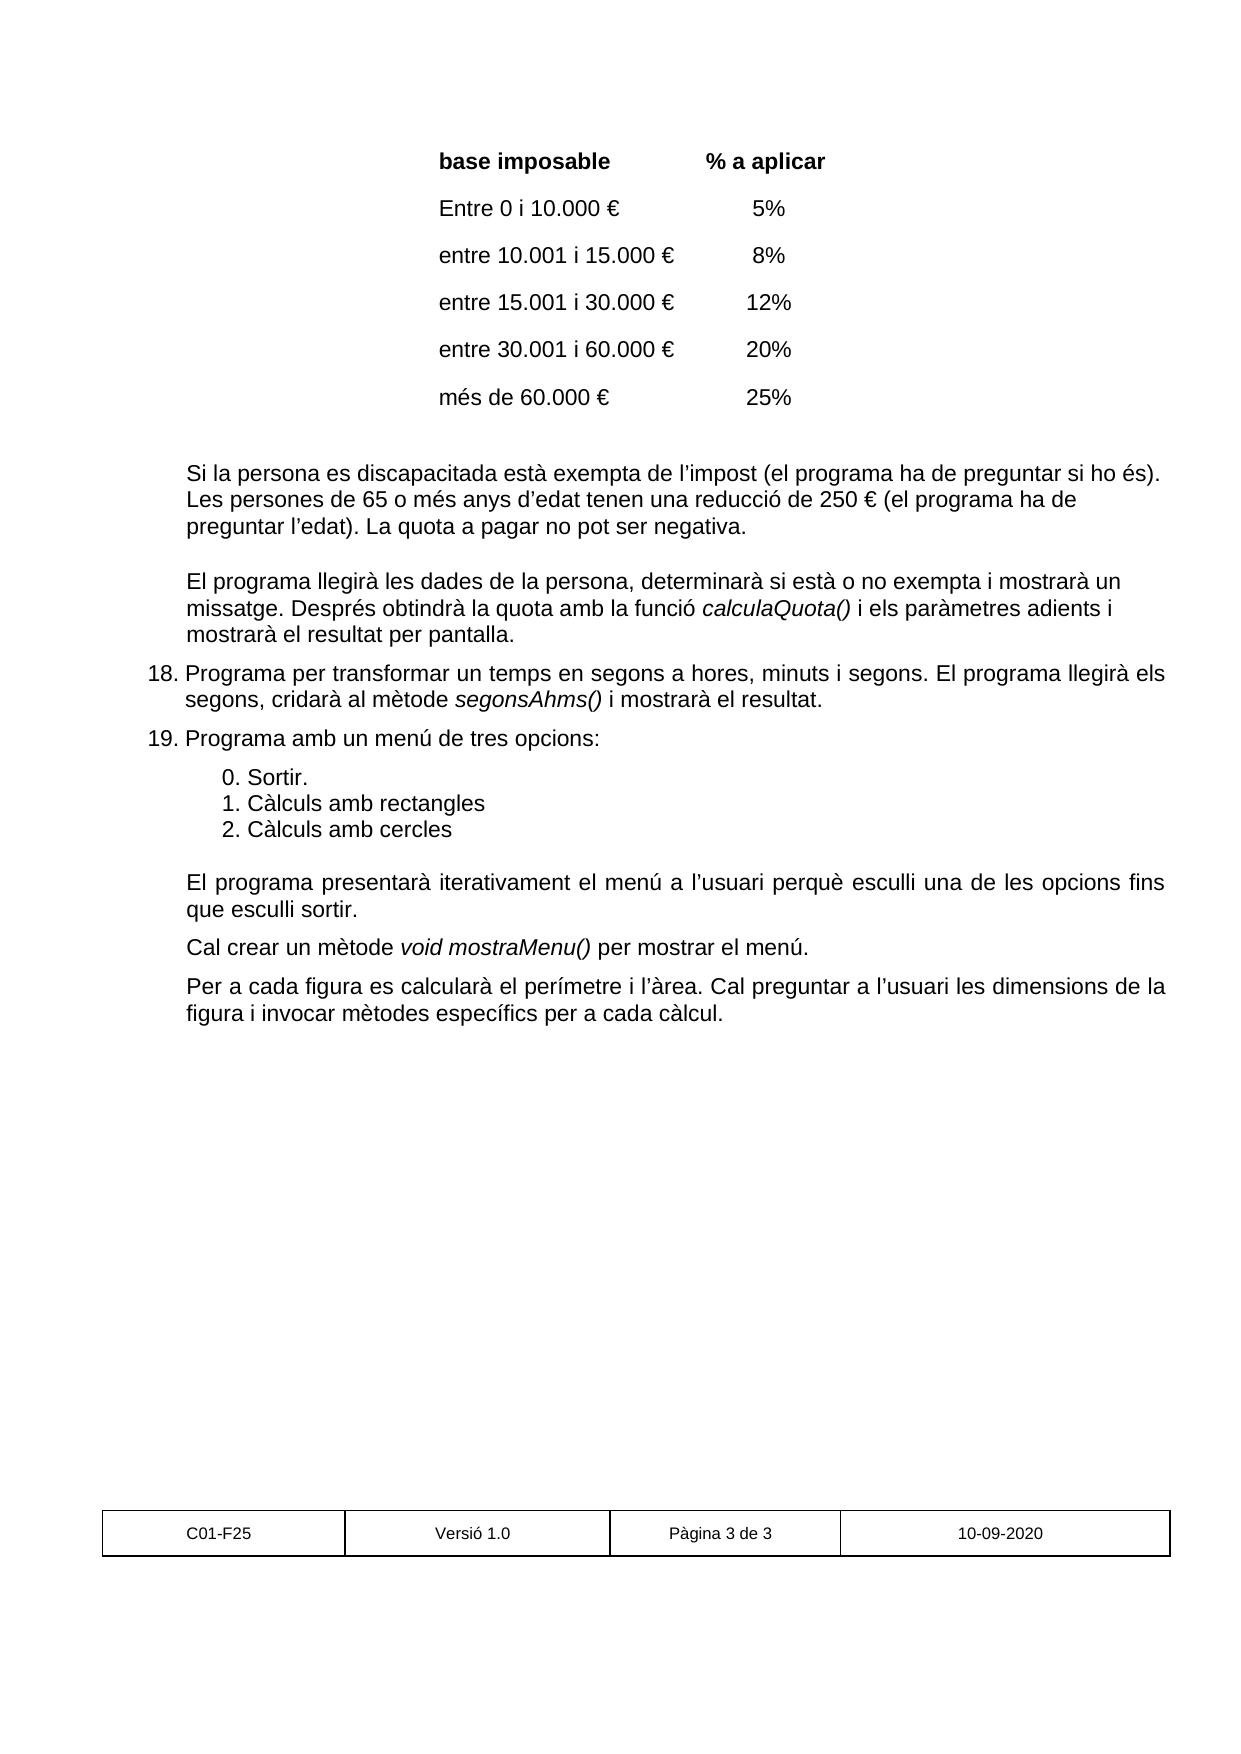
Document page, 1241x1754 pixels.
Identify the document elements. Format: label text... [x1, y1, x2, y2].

table_cell entre 15.001 i 30.000 € [431, 289, 698, 336]
text Cal crear un mètode void mostraMenu() per mostrar el menú. [186, 934, 1167, 961]
list Programa amb un menú de tres opcions: [147, 725, 1167, 751]
table_cell 12% [698, 289, 839, 336]
text Per a cada figura es calcularà el perímetre i l’àrea. Cal preguntar a l’usuari les dimensions de la figura i invocar mètodes específics per a cada càlcul. [186, 973, 1167, 1026]
table_header base imposable [431, 148, 698, 195]
list 0. Sortir. [186, 764, 1167, 790]
table_header % a aplicar [698, 148, 839, 195]
table_cell Entre 0 i 10.000 € [431, 195, 698, 242]
list 1. Càlculs amb rectangles [186, 790, 1167, 816]
table_cell 5% [698, 195, 839, 242]
list El programa llegirà les dades de la persona, determinarà si està o no exempta i mostrarà un missatge. Després obtindrà la quota amb la funció calculaQuota() i els paràmetres adients i mostrarà el resultat per pantalla. [186, 568, 1167, 647]
table_cell 8% [698, 242, 839, 289]
table_cell 20% [698, 336, 839, 383]
text El programa presentarà iterativament el menú a l’usuari perquè esculli una de les opcions fins que esculli sortir. [186, 869, 1167, 922]
list 2. Càlculs amb cercles [186, 816, 1167, 843]
table_cell entre 10.001 i 15.000 € [431, 242, 698, 289]
table_cell 25% [698, 384, 839, 431]
list Si la persona es discapacitada està exempta de l’impost (el programa ha de preguntar si ho és). Les persones de 65 o més anys d’edat tenen una reducció de 250 € (el programa ha de preguntar l’edat). La quota a pagar no pot ser negativa. [186, 460, 1167, 539]
table_cell més de 60.000 € [431, 384, 698, 431]
table_cell entre 30.001 i 60.000 € [431, 336, 698, 383]
list Programa per transformar un temps en segons a hores, minuts i segons. El programa llegirà els segons, cridarà al mètode segonsAhms() i mostrarà el resultat. [147, 660, 1167, 712]
